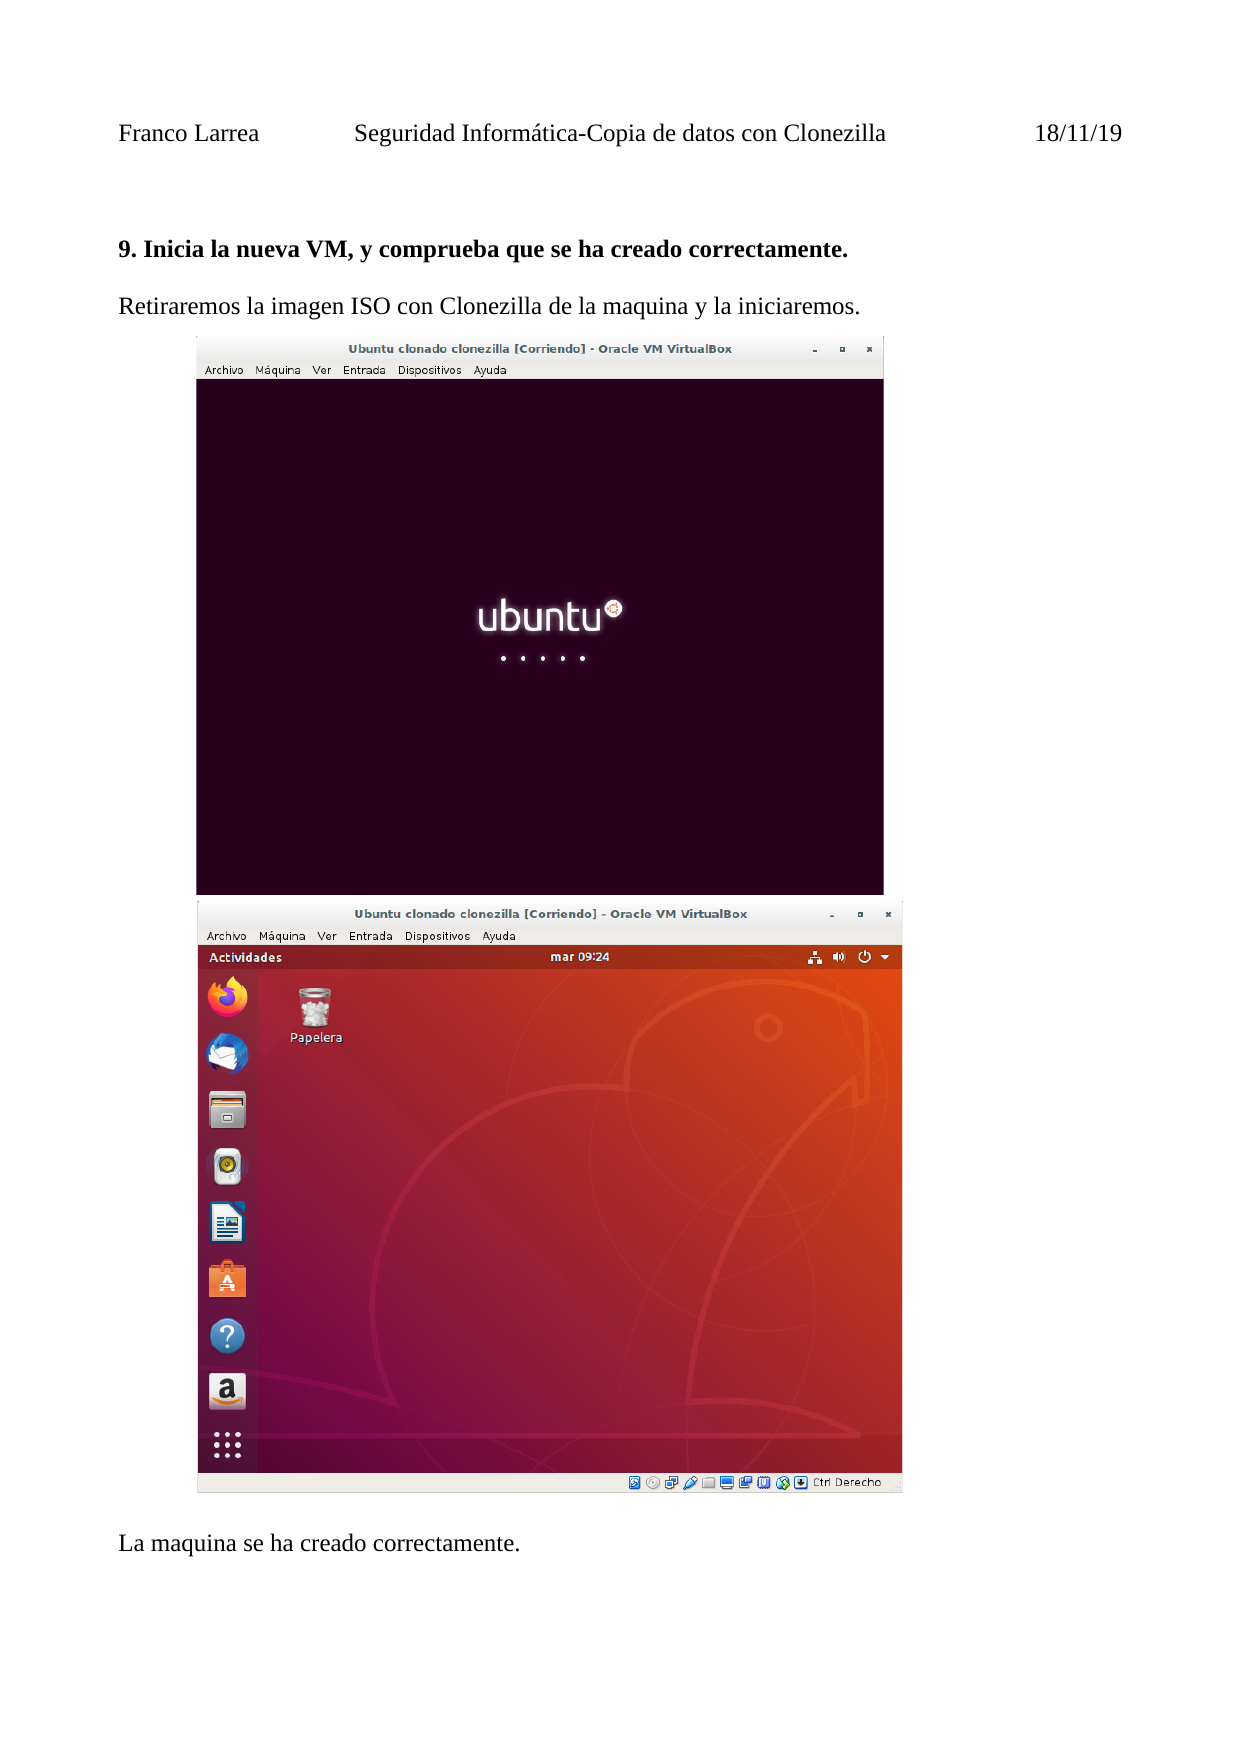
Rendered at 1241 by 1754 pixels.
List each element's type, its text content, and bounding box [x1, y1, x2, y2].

text 9. Inicia la nueva VM, y comprueba que se ha creado correctamente. [118, 234, 1122, 263]
text Retiraremos la imagen ISO con Clonezilla de la maquina y la iniciaremos. [118, 291, 1122, 320]
picture [196, 336, 884, 895]
picture [197, 901, 903, 1493]
text La maquina se ha creado correctamente. [118, 1528, 1122, 1556]
